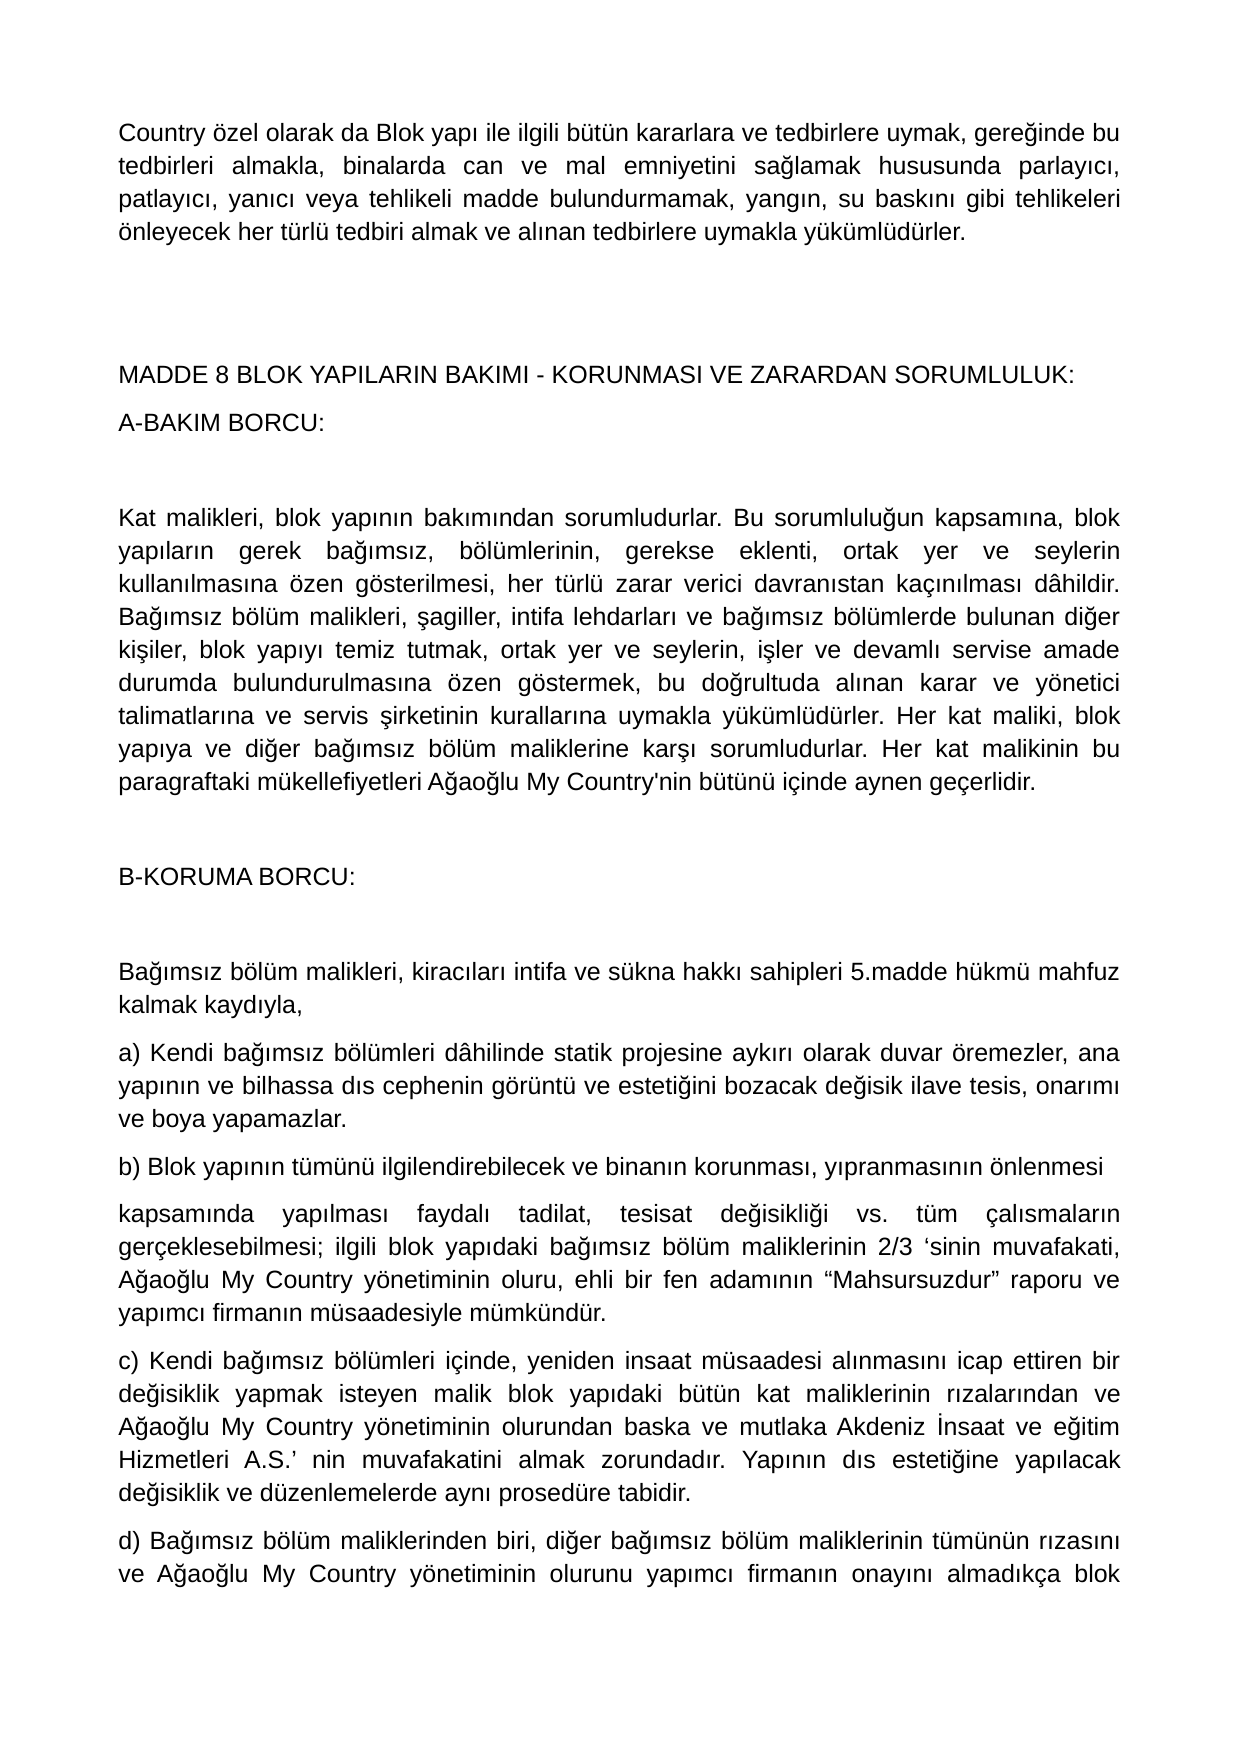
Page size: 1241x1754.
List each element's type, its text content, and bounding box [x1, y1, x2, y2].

text Kat malikleri, blok yapının bakımından sorumludurlar. Bu sorumluluğun kapsamına, blok yapıların gerek bağımsız, bölümlerinin, gerekse eklenti, ortak yer ve seylerin kullanılmasına özen gösterilmesi, her türlü zarar verici davranıstan kaçınılması dâhildir. Bağımsız bölüm malikleri, şagiller, intifa lehdarları ve bağımsız bölümlerde bulunan diğer kişiler, blok yapıyı temiz tutmak, ortak yer ve seylerin, işler ve devamlı servise amade durumda bulundurulmasına özen göstermek, bu doğrultuda alınan karar ve yönetici talimatlarına ve servis şirketinin kurallarına uymakla yükümlüdürler. Her kat maliki, blok yapıya ve diğer bağımsız bölüm maliklerine karşı sorumludurlar. Her kat malikinin bu paragraftaki mükellefiyetleri Ağaoğlu My Country'nin bütünü içinde aynen geçerlidir. [118, 503, 1122, 796]
text a) Kendi bağımsız bölümleri dâhilinde statik projesine aykırı olarak duvar öremezler, ana yapının ve bilhassa dıs cephenin görüntü ve estetiğini bozacak değisik ilave tesis, onarımı ve boya yapamazlar. [118, 1038, 1122, 1133]
text MADDE 8 BLOK YAPILARIN BAKIMI - KORUNMASI VE ZARARDAN SORUMLULUK: [118, 360, 1122, 389]
text c) Kendi bağımsız bölümleri içinde, yeniden insaat müsaadesi alınmasını icap ettiren bir değisiklik yapmak isteyen malik blok yapıdaki bütün kat maliklerinin rızalarından ve Ağaoğlu My Country yönetiminin olurundan baska ve mutlaka Akdeniz İnsaat ve eğitim Hizmetleri A.S.’ nin muvafakatini almak zorundadır. Yapının dıs estetiğine yapılacak değisiklik ve düzenlemelerde aynı prosedüre tabidir. [118, 1346, 1122, 1507]
text B-KORUMA BORCU: [118, 862, 1122, 891]
text Bağımsız bölüm malikleri, kiracıları intifa ve sükna hakkı sahipleri 5.madde hükmü mahfuz kalmak kaydıyla, [118, 957, 1122, 1019]
text A-BAKIM BORCU: [118, 408, 1122, 436]
text d) Bağımsız bölüm maliklerinden biri, diğer bağımsız bölüm maliklerinin tümünün rızasını ve Ağaoğlu My Country yönetiminin olurunu yapımcı firmanın onayını almadıkça blok [118, 1526, 1122, 1587]
text kapsamında yapılması faydalı tadilat, tesisat değisikliği vs. tüm çalısmaların gerçeklesebilmesi; ilgili blok yapıdaki bağımsız bölüm maliklerinin 2/3 ‘sinin muvafakati, Ağaoğlu My Country yönetiminin oluru, ehli bir fen adamının “Mahsursuzdur” raporu ve yapımcı firmanın müsaadesiyle mümkündür. [118, 1199, 1122, 1327]
text b) Blok yapının tümünü ilgilendirebilecek ve binanın korunması, yıpranmasının önlenmesi [118, 1152, 1122, 1180]
text Country özel olarak da Blok yapı ile ilgili bütün kararlara ve tedbirlere uymak, gereğinde bu tedbirleri almakla, binalarda can ve mal emniyetini sağlamak hususunda parlayıcı, patlayıcı, yanıcı veya tehlikeli madde bulundurmamak, yangın, su baskını gibi tehlikeleri önleyecek her türlü tedbiri almak ve alınan tedbirlere uymakla yükümlüdürler. [118, 118, 1122, 246]
